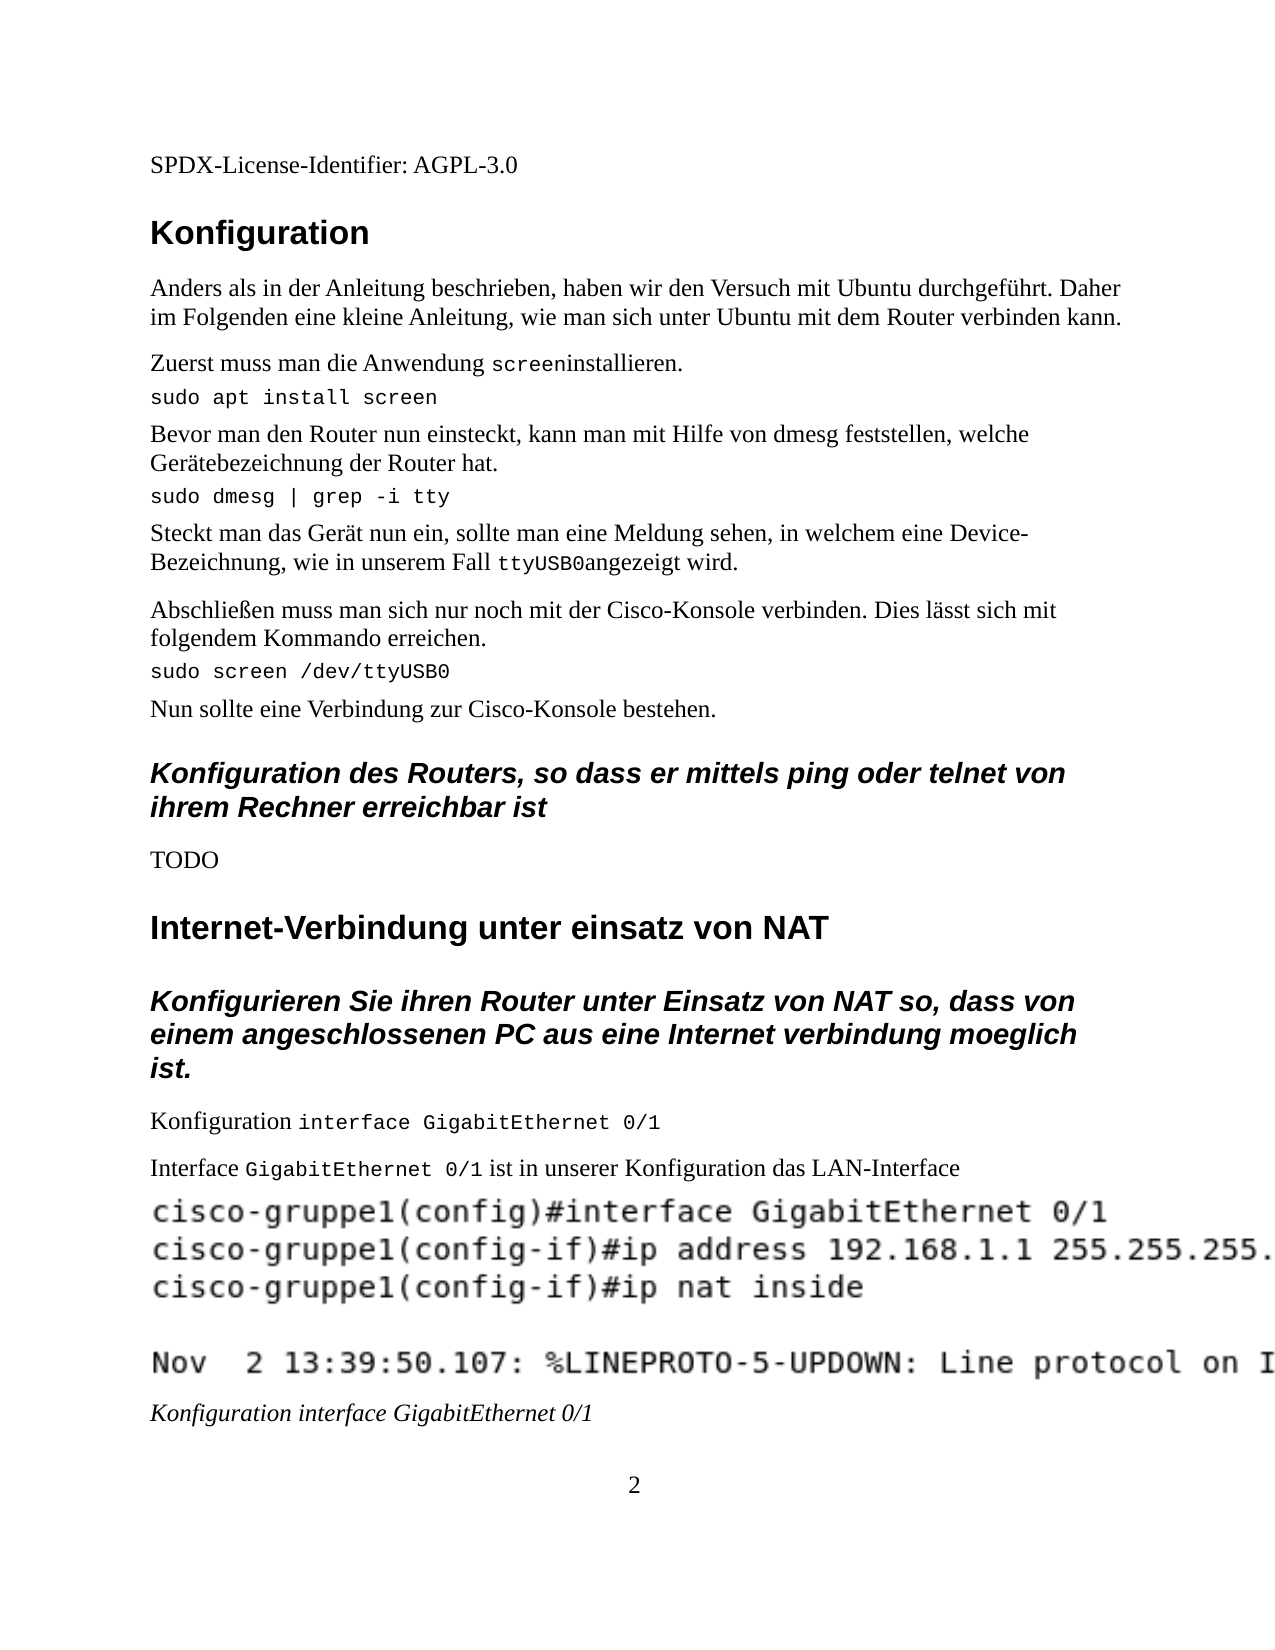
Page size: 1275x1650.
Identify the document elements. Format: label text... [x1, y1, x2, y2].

text Steckt man das Gerät nun ein, sollte man eine Meldung sehen, in welchem eine Device-Bezeichnung, wie in unserem Fall ttyUSB0angezeigt wird. [150, 518, 1125, 577]
picture [150, 1192, 1275, 1386]
text sudo screen /dev/ttyUSB0 [150, 661, 1125, 685]
text Interface GigabitEthernet 0/1 ist in unserer Konfiguration das LAN-Interface [150, 1153, 1125, 1183]
text Konfiguration interface GigabitEthernet 0/1 [150, 1398, 1125, 1427]
text Konfiguration interface GigabitEthernet 0/1 [150, 1106, 1125, 1136]
text Nun sollte eine Verbindung zur Cisco-Konsole bestehen. [150, 694, 1125, 722]
subtitle Konfiguration [150, 213, 1125, 251]
text Abschließen muss man sich nur noch mit der Cisco-Konsole verbinden. Dies lässt sich mit folgendem Kommando erreichen. [150, 595, 1125, 652]
text Anders als in der Anleitung beschrieben, haben wir den Versuch mit Ubuntu durchgeführt. Daher im Folgenden eine kleine Anleitung, wie man sich unter Ubuntu mit dem Router verbinden kann. [150, 273, 1125, 330]
text TODO [150, 845, 1125, 874]
text sudo apt install screen [150, 387, 1125, 410]
text sudo dmesg | grep -i tty [150, 486, 1125, 509]
text Zuerst muss man die Anwendung screeninstallieren. [150, 348, 1125, 378]
subtitle Internet-Verbindung unter einsatz von NAT [150, 908, 1125, 946]
text SPDX-License-Identifier: AGPL-3.0 [150, 150, 1125, 179]
text Bevor man den Router nun einsteckt, kann man mit Hilfe von dmesg feststellen, welche Gerätebezeichnung der Router hat. [150, 419, 1125, 477]
subtitle Konfigurieren Sie ihren Router unter Einsatz von NAT so, dass von einem angeschlossenen PC aus eine Internet verbindung moeglich ist. [150, 984, 1125, 1084]
subtitle Konfiguration des Routers, so dass er mittels ping oder telnet von ihrem Rechner erreichbar ist [150, 756, 1125, 823]
